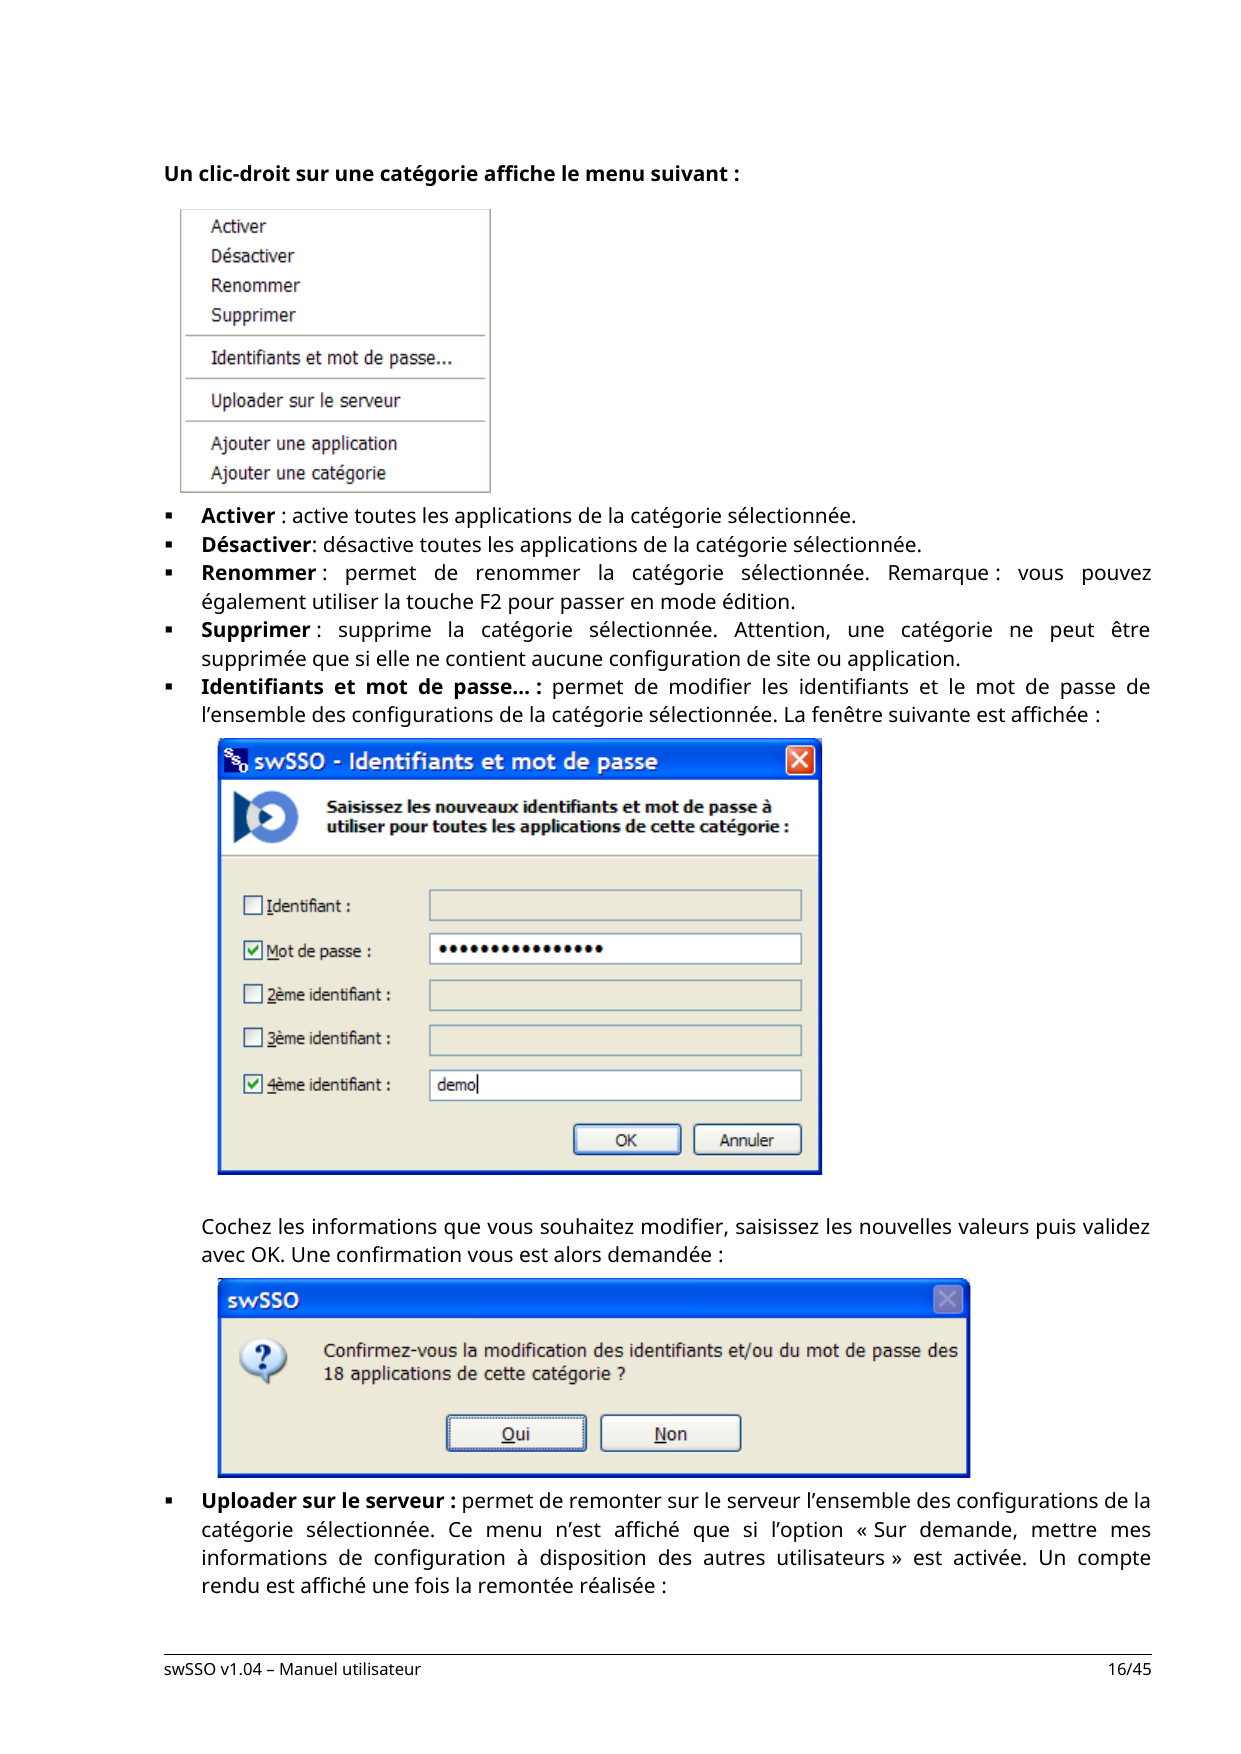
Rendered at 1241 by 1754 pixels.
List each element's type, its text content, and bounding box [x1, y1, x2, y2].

text Cochez les informations que vous souhaitez modifier, saisissez les nouvelles valeurs puis validez avec OK. Une confirmation vous est alors demandée : [201, 1212, 1152, 1269]
list Activer : active toutes les applications de la catégorie sélectionnée. [164, 502, 1152, 530]
list Identifiants et mot de passe… : permet de modifier les identifiants et le mot de passe de l’ensemble des configurations de la catégorie sélectionnée. La fenêtre suivante est affichée : [164, 672, 1152, 729]
picture [180, 209, 491, 493]
list Supprimer : supprime la catégorie sélectionnée. Attention, une catégorie ne peut être supprimée que si elle ne contient aucune configuration de site ou application. [164, 615, 1152, 672]
picture [217, 738, 823, 1175]
text Un clic-droit sur une catégorie affiche le menu suivant : [164, 159, 1152, 187]
list Renommer : permet de renommer la catégorie sélectionnée. Remarque : vous pouvez également utiliser la touche F2 pour passer en mode édition. [164, 558, 1152, 615]
picture [217, 1278, 971, 1478]
list Désactiver: désactive toutes les applications de la catégorie sélectionnée. [164, 530, 1152, 558]
list Uploader sur le serveur : permet de remonter sur le serveur l’ensemble des configurations de la catégorie sélectionnée. Ce menu n’est affiché que si l’option « Sur demande, mettre mes informations de configuration à disposition des autres utilisateurs » est activée. Un compte rendu est affiché une fois la remontée réalisée : [164, 1486, 1152, 1600]
